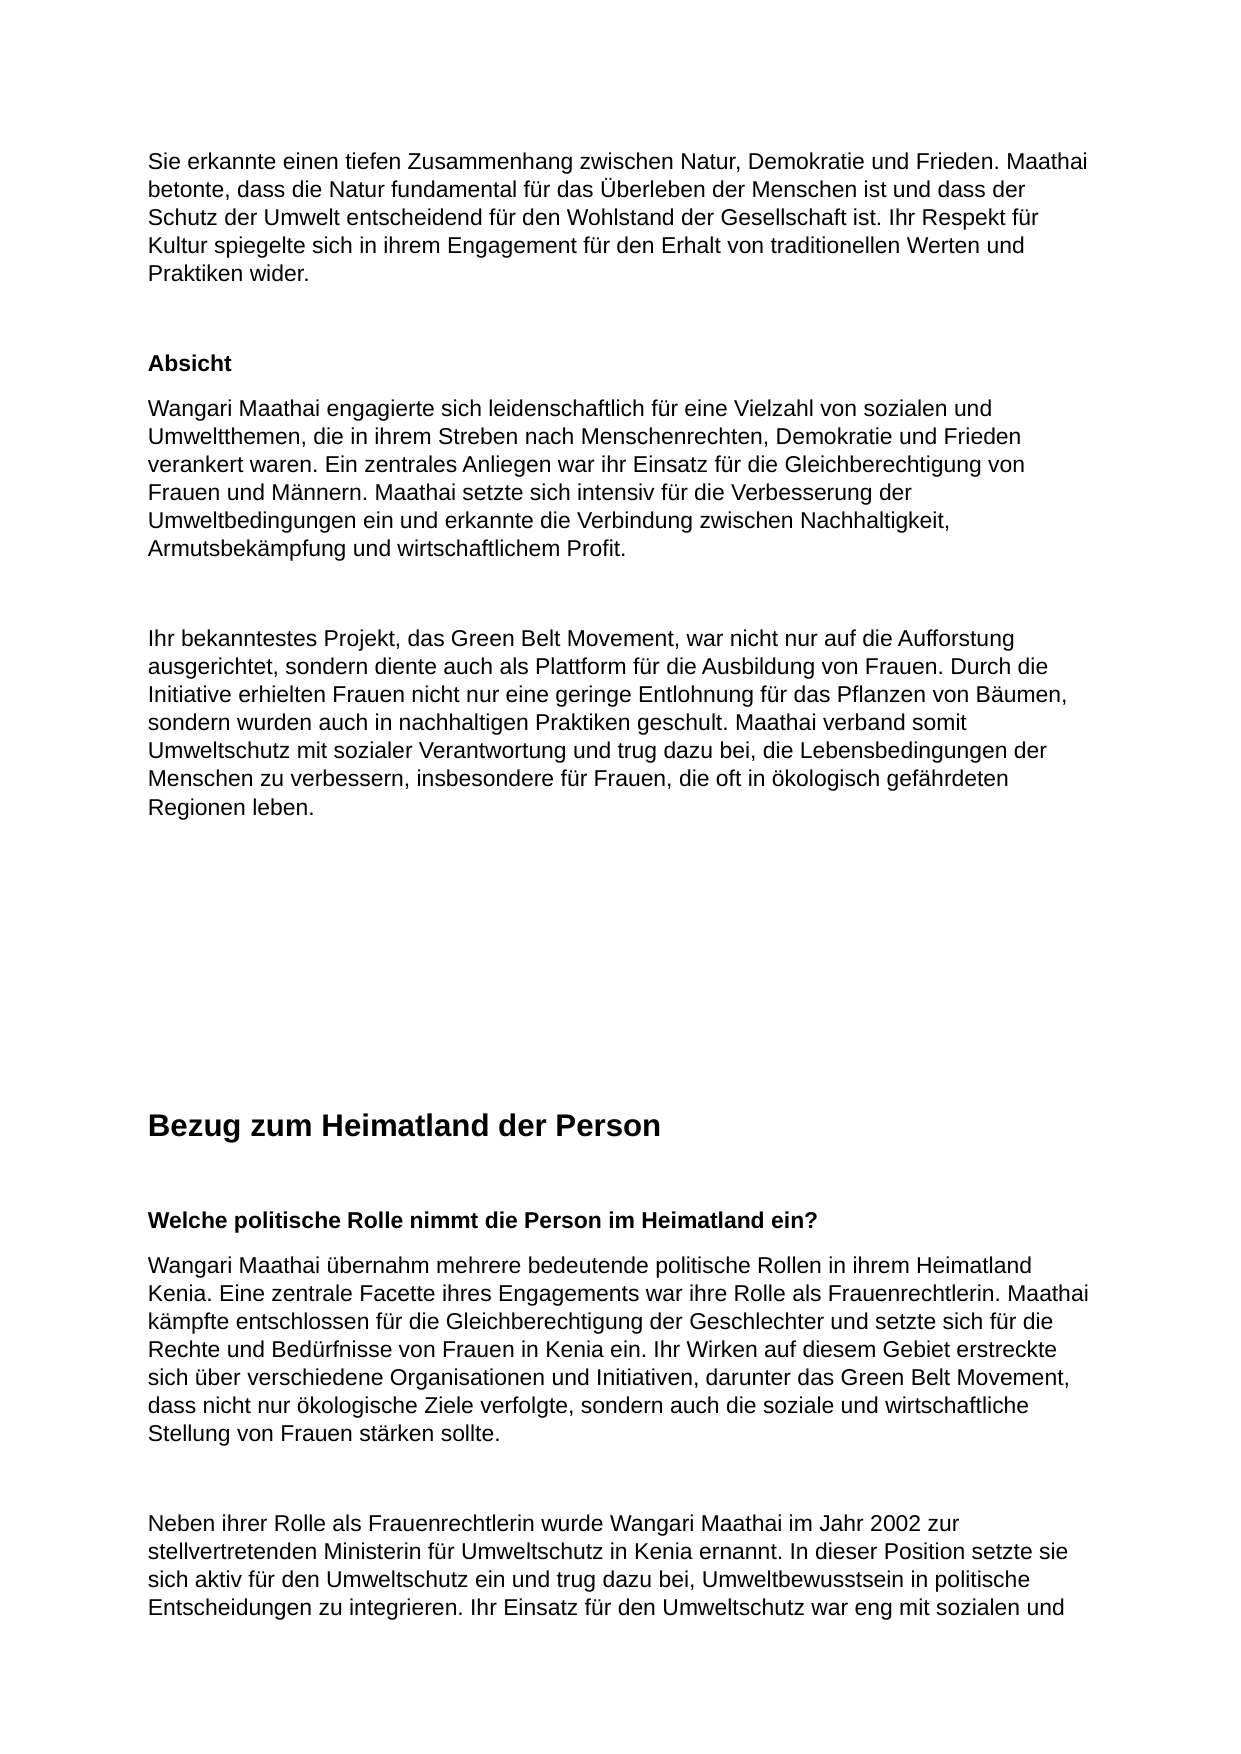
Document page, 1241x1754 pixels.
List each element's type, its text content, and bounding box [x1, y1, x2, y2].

text Bezug zum Heimatland der Person [148, 1107, 1093, 1143]
text Ihr bekanntestes Projekt, das Green Belt Movement, war nicht nur auf die Aufforstung ausgerichtet, sondern diente auch als Plattform für die Ausbildung von Frauen. Durch die Initiative erhielten Frauen nicht nur eine geringe Entlohnung für das Pflanzen von Bäumen, sondern wurden auch in nachhaltigen Praktiken geschult. Maathai verband somit Umweltschutz mit sozialer Verantwortung und trug dazu bei, die Lebensbedingungen der Menschen zu verbessern, insbesondere für Frauen, die oft in ökologisch gefährdeten Regionen leben. [148, 625, 1093, 820]
text Welche politische Rolle nimmt die Person im Heimatland ein? [148, 1207, 1093, 1233]
text Sie erkannte einen tiefen Zusammenhang zwischen Natur, Demokratie und Frieden. Maathai betonte, dass die Natur fundamental für das Überleben der Menschen ist und dass der Schutz der Umwelt entscheidend für den Wohlstand der Gesellschaft ist. Ihr Respekt für Kultur spiegelte sich in ihrem Engagement für den Erhalt von traditionellen Werten und Praktiken wider. [148, 148, 1093, 286]
text Neben ihrer Rolle als Frauenrechtlerin wurde Wangari Maathai im Jahr 2002 zur stellvertretenden Ministerin für Umweltschutz in Kenia ernannt. In dieser Position setzte sie sich aktiv für den Umweltschutz ein und trug dazu bei, Umweltbewusstsein in politische Entscheidungen zu integrieren. Ihr Einsatz für den Umweltschutz war eng mit sozialen und [148, 1510, 1093, 1621]
text Wangari Maathai übernahm mehrere bedeutende politische Rollen in ihrem Heimatland Kenia. Eine zentrale Facette ihres Engagements war ihre Rolle als Frauenrechtlerin. Maathai kämpfte entschlossen für die Gleichberechtigung der Geschlechter und setzte sich für die Rechte und Bedürfnisse von Frauen in Kenia ein. Ihr Wirken auf diesem Gebiet erstreckte sich über verschiedene Organisationen und Initiativen, darunter das Green Belt Movement, dass nicht nur ökologische Ziele verfolgte, sondern auch die soziale und wirtschaftliche Stellung von Frauen stärken sollte. [148, 1252, 1093, 1447]
text Absicht [148, 350, 1093, 376]
text Wangari Maathai engagierte sich leidenschaftlich für eine Vielzahl von sozialen und Umweltthemen, die in ihrem Streben nach Menschenrechten, Demokratie und Frieden verankert waren. Ein zentrales Anliegen war ihr Einsatz für die Gleichberechtigung von Frauen und Männern. Maathai setzte sich intensiv für die Verbesserung der Umweltbedingungen ein und erkannte die Verbindung zwischen Nachhaltigkeit, Armutsbekämpfung und wirtschaftlichem Profit. [148, 394, 1093, 561]
